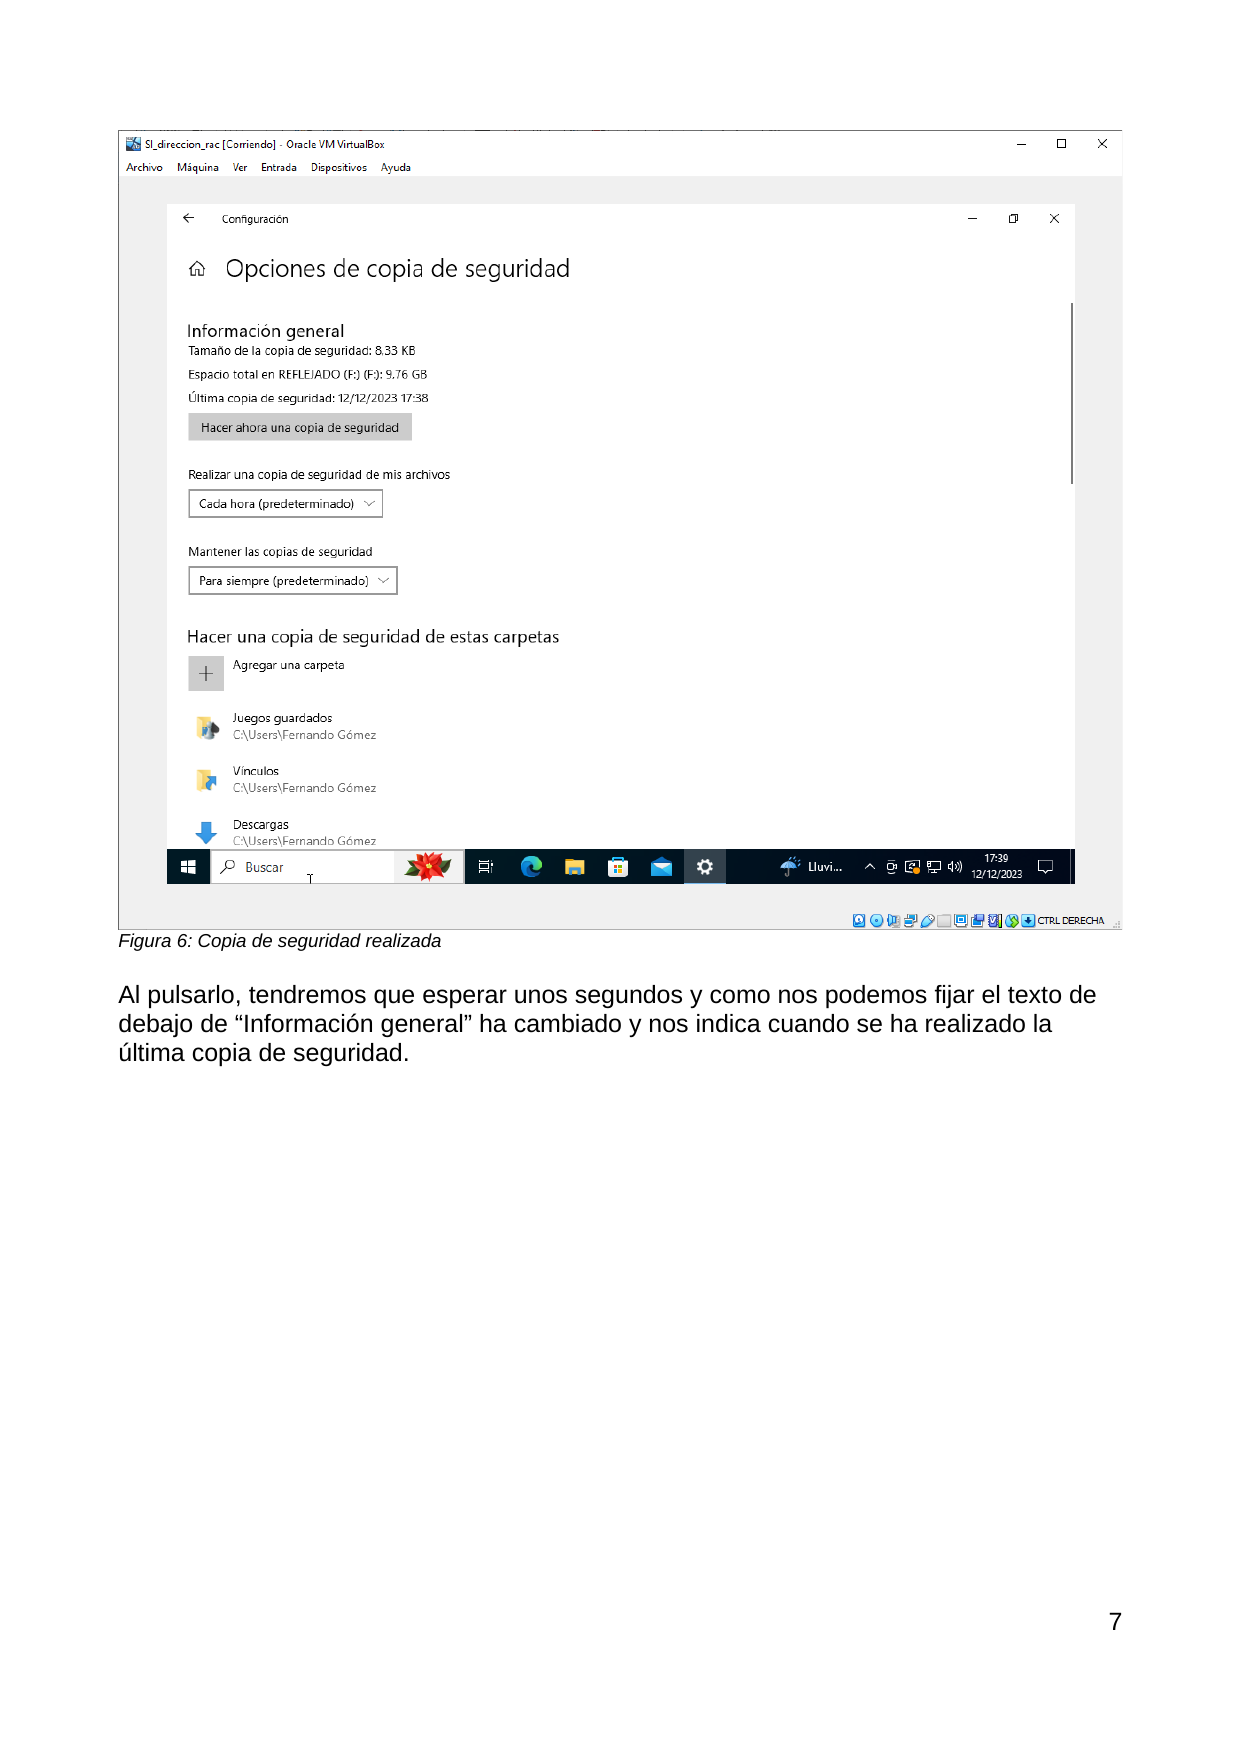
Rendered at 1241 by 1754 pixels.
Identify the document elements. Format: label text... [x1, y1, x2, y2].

picture [118, 130, 1123, 930]
text Figura 6: Copia de seguridad realizada [118, 930, 1122, 952]
text Al pulsarlo, tendremos que esperar unos segundos y como nos podemos fijar el texto de debajo de “Información general” ha cambiado y nos indica cuando se ha realizado la última copia de seguridad. [118, 980, 1122, 1067]
